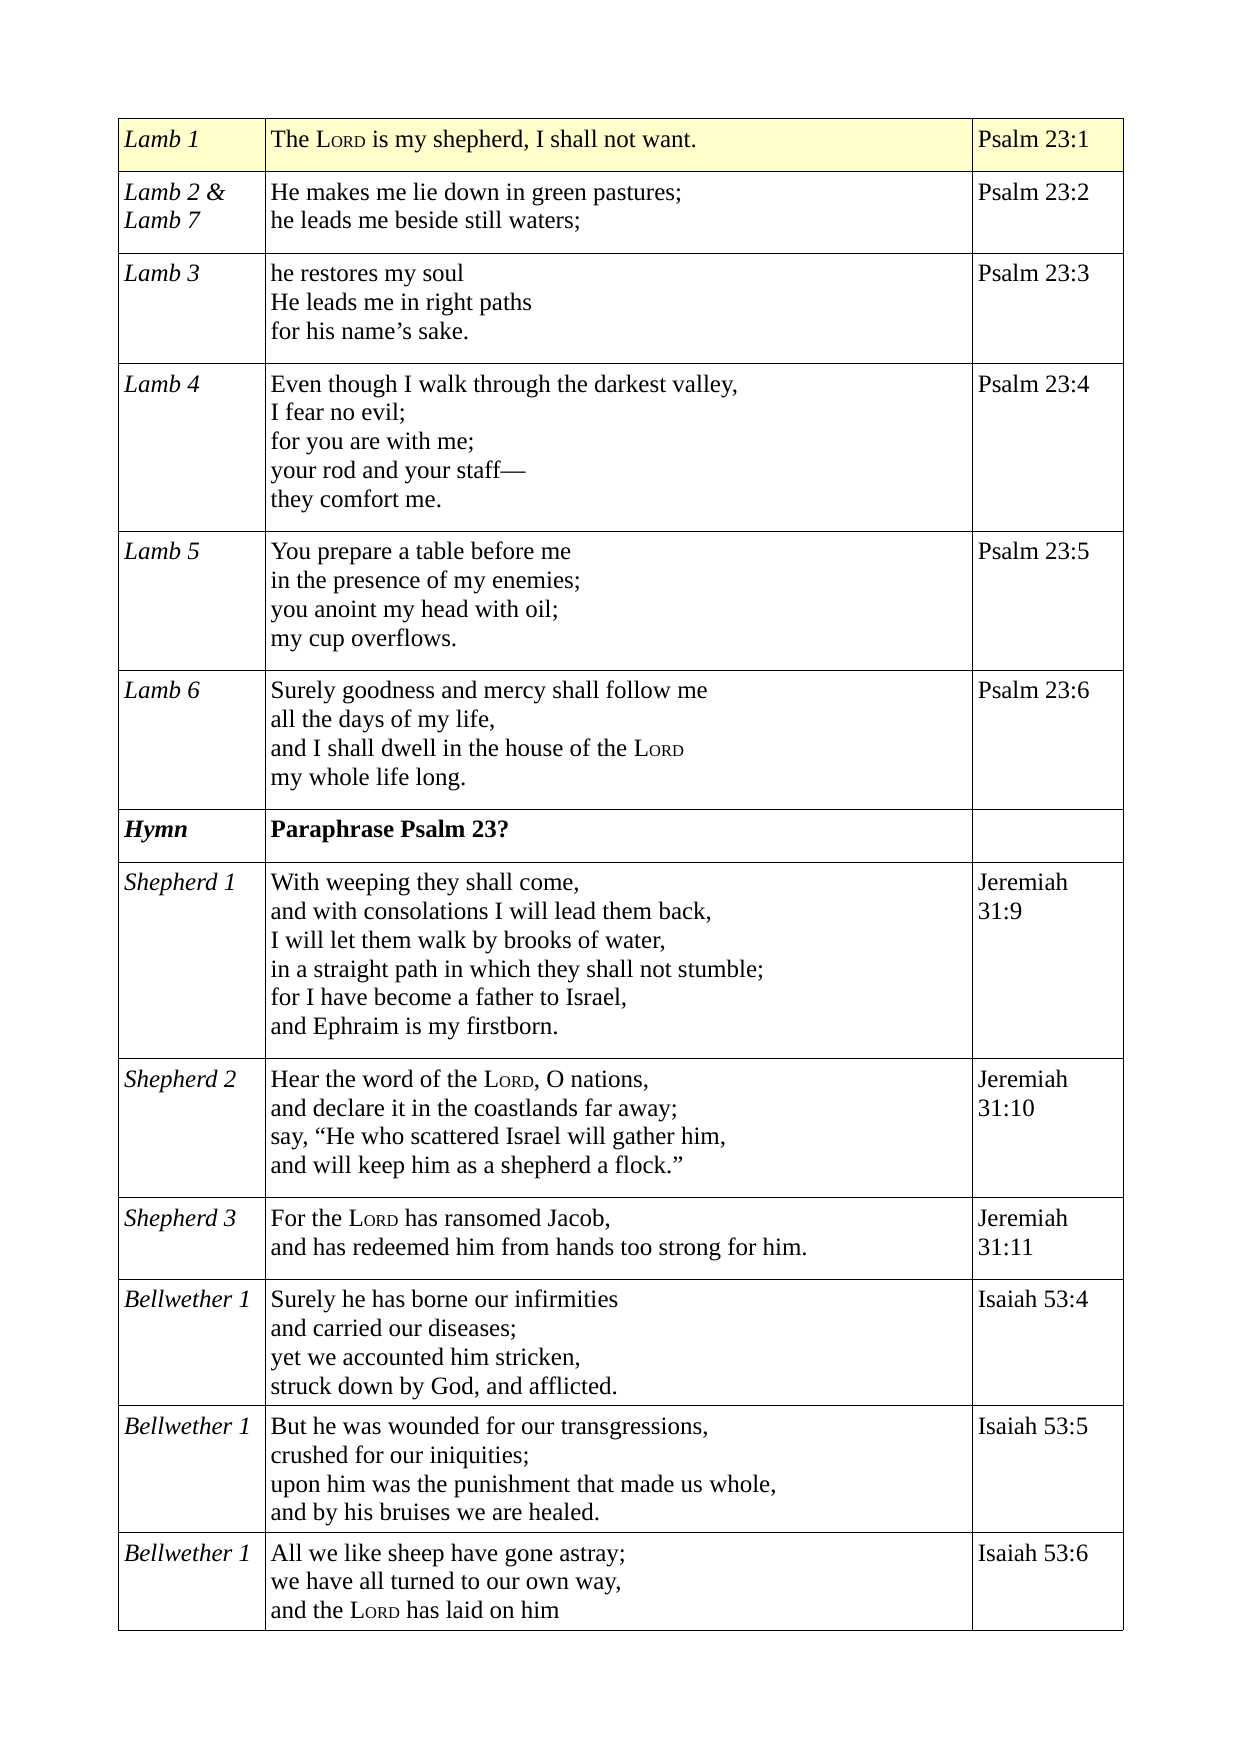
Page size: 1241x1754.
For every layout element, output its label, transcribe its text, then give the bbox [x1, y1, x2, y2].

table_cell Lamb 2 & Lamb 7 [119, 172, 265, 252]
table_cell All we like sheep have gone astray; we have all turned to our own way, and the Lord has laid on him [266, 1533, 972, 1630]
table_cell For the Lord has ransomed Jacob, and has redeemed him from hands too strong for him. [266, 1198, 972, 1279]
table_cell Psalm 23:6 [973, 671, 1123, 809]
table_cell Psalm 23:2 [973, 172, 1123, 252]
table_cell Lamb 5 [119, 532, 265, 670]
table_cell But he was wounded for our transgressions, crushed for our iniquities; upon him was the punishment that made us whole, and by his bruises we are healed. [266, 1406, 972, 1532]
table_cell Bellwether 1 [119, 1406, 265, 1532]
table_cell You prepare a table before me in the presence of my enemies; you anoint my head with oil; my cup overflows. [266, 532, 972, 670]
table_cell He makes me lie down in green pastures; he leads me beside still waters; [266, 172, 972, 252]
table_cell Lamb 4 [119, 364, 265, 531]
table_cell Shepherd 3 [119, 1198, 265, 1279]
table_cell Isaiah 53:5 [973, 1406, 1123, 1532]
table_cell Surely he has borne our infirmities and carried our diseases; yet we accounted him stricken, struck down by God, and afflicted. [266, 1280, 972, 1405]
table_cell Shepherd 1 [119, 863, 265, 1058]
table_cell Even though I walk through the darkest valley, I fear no evil; for you are with me; your rod and your staff— they comfort me. [266, 364, 972, 531]
table_cell Jeremiah 31:9 [973, 863, 1123, 1058]
table_header The Lord is my shepherd, I shall not want. [266, 119, 972, 171]
table_cell Lamb 3 [119, 254, 265, 363]
table_cell Psalm 23:5 [973, 532, 1123, 670]
table_cell With weeping they shall come, and with consolations I will lead them back, I will let them walk by brooks of water, in a straight path in which they shall not stumble; for I have become a father to Israel, and Ephraim is my firstborn. [266, 863, 972, 1058]
table_cell Bellwether 1 [119, 1280, 265, 1405]
table_header Lamb 1 [119, 119, 265, 171]
table_cell [973, 810, 1123, 862]
table_cell Isaiah 53:4 [973, 1280, 1123, 1405]
table_cell Bellwether 1 [119, 1533, 265, 1630]
table_header Psalm 23:1 [973, 119, 1123, 171]
table_cell Hear the word of the Lord, O nations, and declare it in the coastlands far away; say, “He who scattered Israel will gather him, and will keep him as a shepherd a flock.” [266, 1059, 972, 1197]
table_cell he restores my soul He leads me in right paths for his name’s sake. [266, 254, 972, 363]
table_cell Paraphrase Psalm 23? [266, 810, 972, 862]
table_cell Hymn [119, 810, 265, 862]
table_cell Surely goodness and mercy shall follow me all the days of my life, and I shall dwell in the house of the Lord my whole life long. [266, 671, 972, 809]
table_cell Shepherd 2 [119, 1059, 265, 1197]
table_cell Jeremiah 31:11 [973, 1198, 1123, 1279]
table_cell Isaiah 53:6 [973, 1533, 1123, 1630]
table_cell Psalm 23:3 [973, 254, 1123, 363]
table_cell Psalm 23:4 [973, 364, 1123, 531]
table_cell Jeremiah 31:10 [973, 1059, 1123, 1197]
table_cell Lamb 6 [119, 671, 265, 809]
